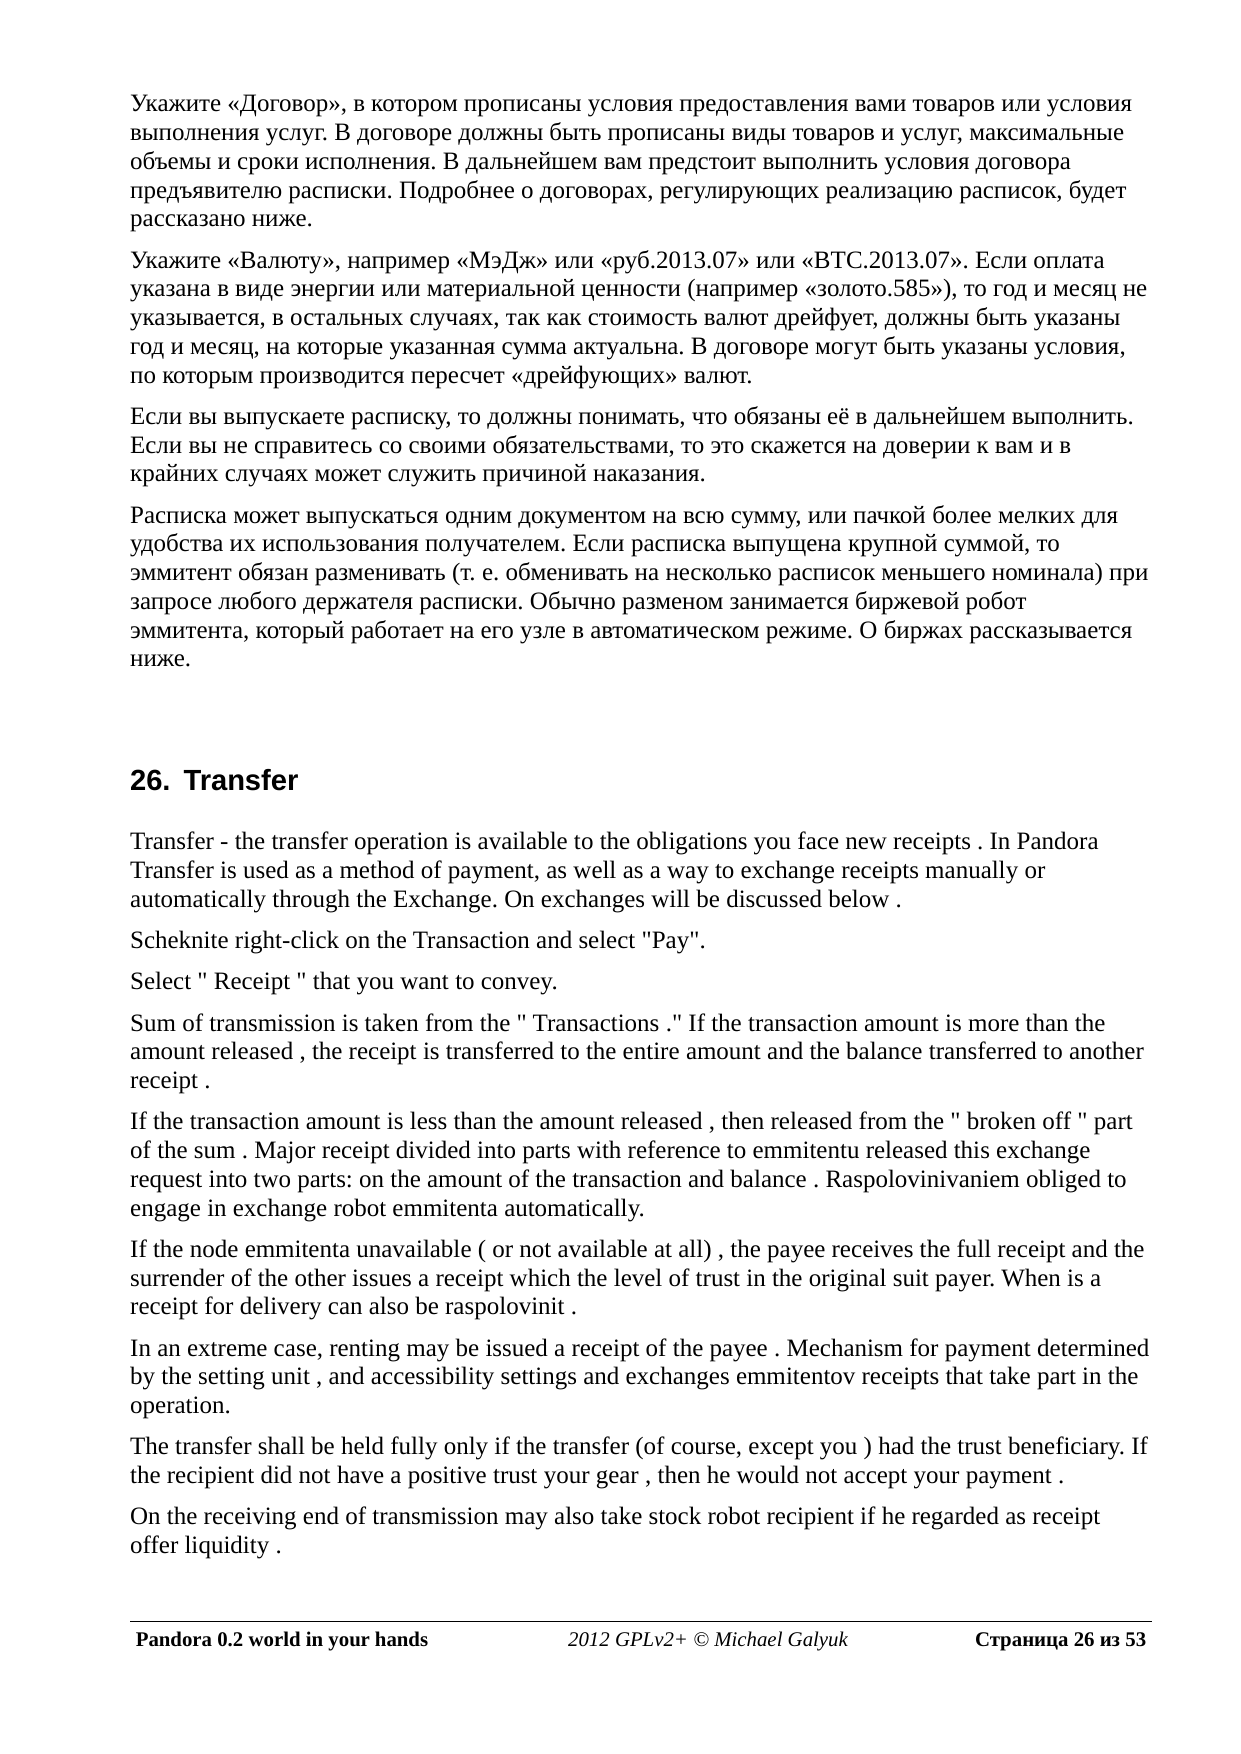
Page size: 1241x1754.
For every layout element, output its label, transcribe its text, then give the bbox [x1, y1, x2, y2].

text Sum of transmission is taken from the " Transactions ." If the transaction amount is more than the amount released , the receipt is transferred to the entire amount and the balance transferred to another receipt . [130, 1008, 1152, 1094]
text Transfer - the transfer operation is available to the obligations you face new receipts . In Pandora Transfer is used as a method of payment, as well as a way to exchange receipts manually or automatically through the Exchange. On exchanges will be discussed below . [130, 826, 1152, 913]
text If the node emmitenta unavailable ( or not available at all) , the payee receives the full receipt and the surrender of the other issues a receipt which the level of trust in the original suit payer. When is a receipt for delivery can also be raspolovinit . [130, 1234, 1152, 1320]
text Укажите «Валюту», например «МэДж» или «руб.2013.07» или «BTC.2013.07». Если оплата указана в виде энергии или материальной ценности (например «золото.585»), то год и месяц не указывается, в остальных случаях, так как стоимость валют дрейфует, должны быть указаны год и месяц, на которые указанная сумма актуальна. В договоре могут быть указаны условия, по которым производится пересчет «дрейфующих» валют. [130, 245, 1152, 388]
text Scheknite right-click on the Transaction and select "Pay". [130, 925, 1152, 954]
subtitle Transfer [130, 763, 1152, 796]
text On the receiving end of transmission may also take stock robot recipient if he regarded as receipt offer liquidity . [130, 1501, 1152, 1559]
text The transfer shall be held fully only if the transfer (of course, except you ) had the trust beneficiary. If the recipient did not have a positive trust your gear , then he would not accept your payment . [130, 1431, 1152, 1489]
text Укажите «Договор», в котором прописаны условия предоставления вами товаров или условия выполнения услуг. В договоре должны быть прописаны виды товаров и услуг, максимальные объемы и сроки исполнения. В дальнейшем вам предстоит выполнить условия договора предъявителю расписки. Подробнее о договорах, регулирующих реализацию расписок, будет рассказано ниже. [130, 88, 1152, 232]
text In an extreme case, renting may be issued a receipt of the payee . Mechanism for payment determined by the setting unit , and accessibility settings and exchanges emmitentov receipts that take part in the operation. [130, 1333, 1152, 1419]
text Расписка может выпускаться одним документом на всю сумму, или пачкой более мелких для удобства их использования получателем. Если расписка выпущена крупной суммой, то эммитент обязан разменивать (т. е. обменивать на несколько расписок меньшего номинала) при запросе любого держателя расписки. Обычно разменом занимается биржевой робот эммитента, который работает на его узле в автоматическом режиме. О биржах рассказывается ниже. [130, 500, 1152, 672]
text Select " Receipt " that you want to convey. [130, 966, 1152, 995]
text Если вы выпускаете расписку, то должны понимать, что обязаны её в дальнейшем выполнить. Если вы не справитесь со своими обязательствами, то это скажется на доверии к вам и в крайних случаях может служить причиной наказания. [130, 401, 1152, 487]
text If the transaction amount is less than the amount released , then released from the " broken off " part of the sum . Major receipt divided into parts with reference to emmitentu released this exchange request into two parts: on the amount of the transaction and balance . Raspolovinivaniem obliged to engage in exchange robot emmitenta automatically. [130, 1106, 1152, 1221]
